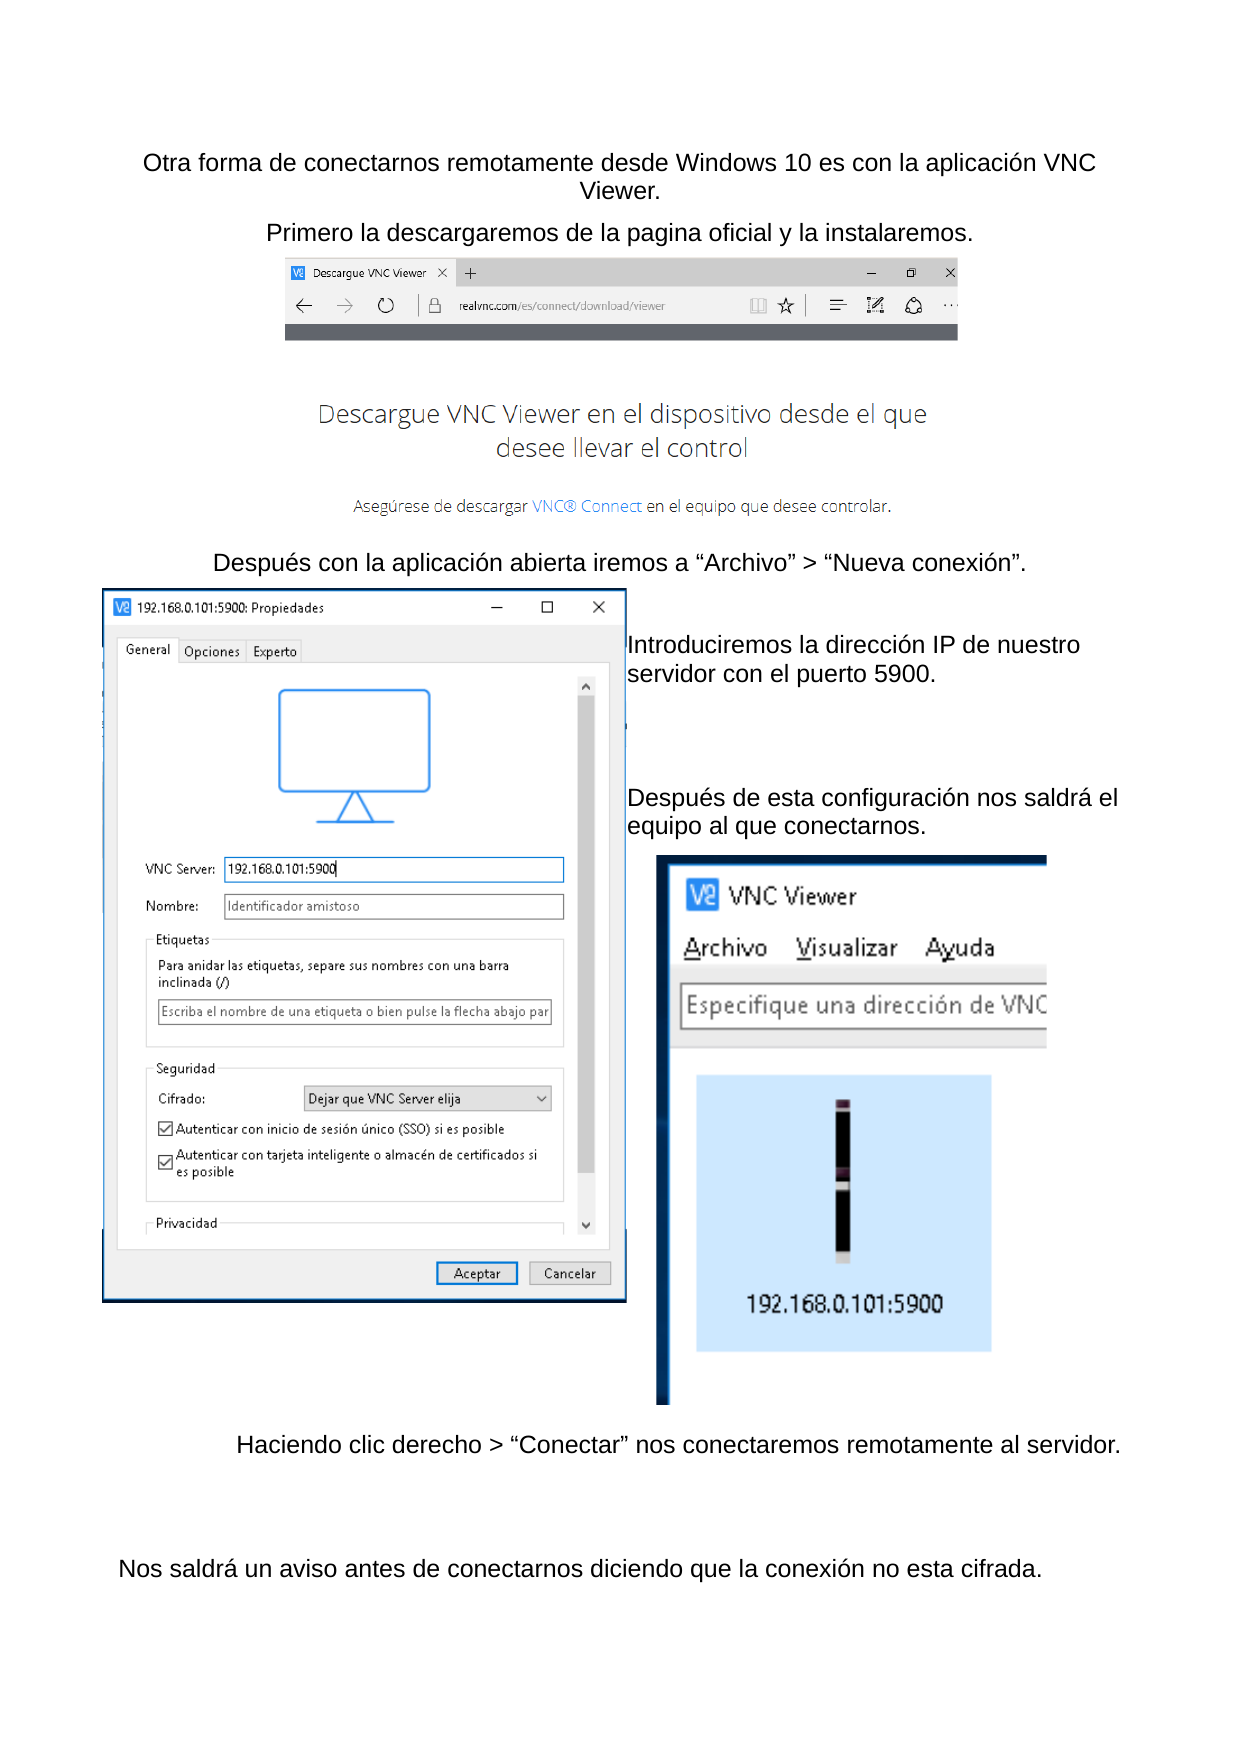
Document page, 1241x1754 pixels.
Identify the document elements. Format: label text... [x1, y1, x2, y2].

picture [285, 257, 958, 525]
picture [656, 855, 1047, 1405]
picture [102, 588, 627, 1303]
text Introduciremos la dirección IP de nuestro servidor con el puerto 5900. [627, 630, 1122, 688]
text Otra forma de conectarnos remotamente desde Windows 10 es con la aplicación VNC Viewer. [118, 148, 1122, 205]
text Primero la descargaremos de la pagina oficial y la instalaremos. [118, 218, 1122, 246]
text Haciendo clic derecho > “Conectar” nos conectaremos remotamente al servidor. [118, 1430, 1122, 1459]
text Nos saldrá un aviso antes de conectarnos diciendo que la conexión no esta cifrada. [118, 1554, 1122, 1583]
text Después con la aplicación abierta iremos a “Archivo” > “Nueva conexión”. [118, 548, 1122, 576]
text Después de esta configuración nos saldrá el equipo al que conectarnos. [627, 783, 1122, 840]
